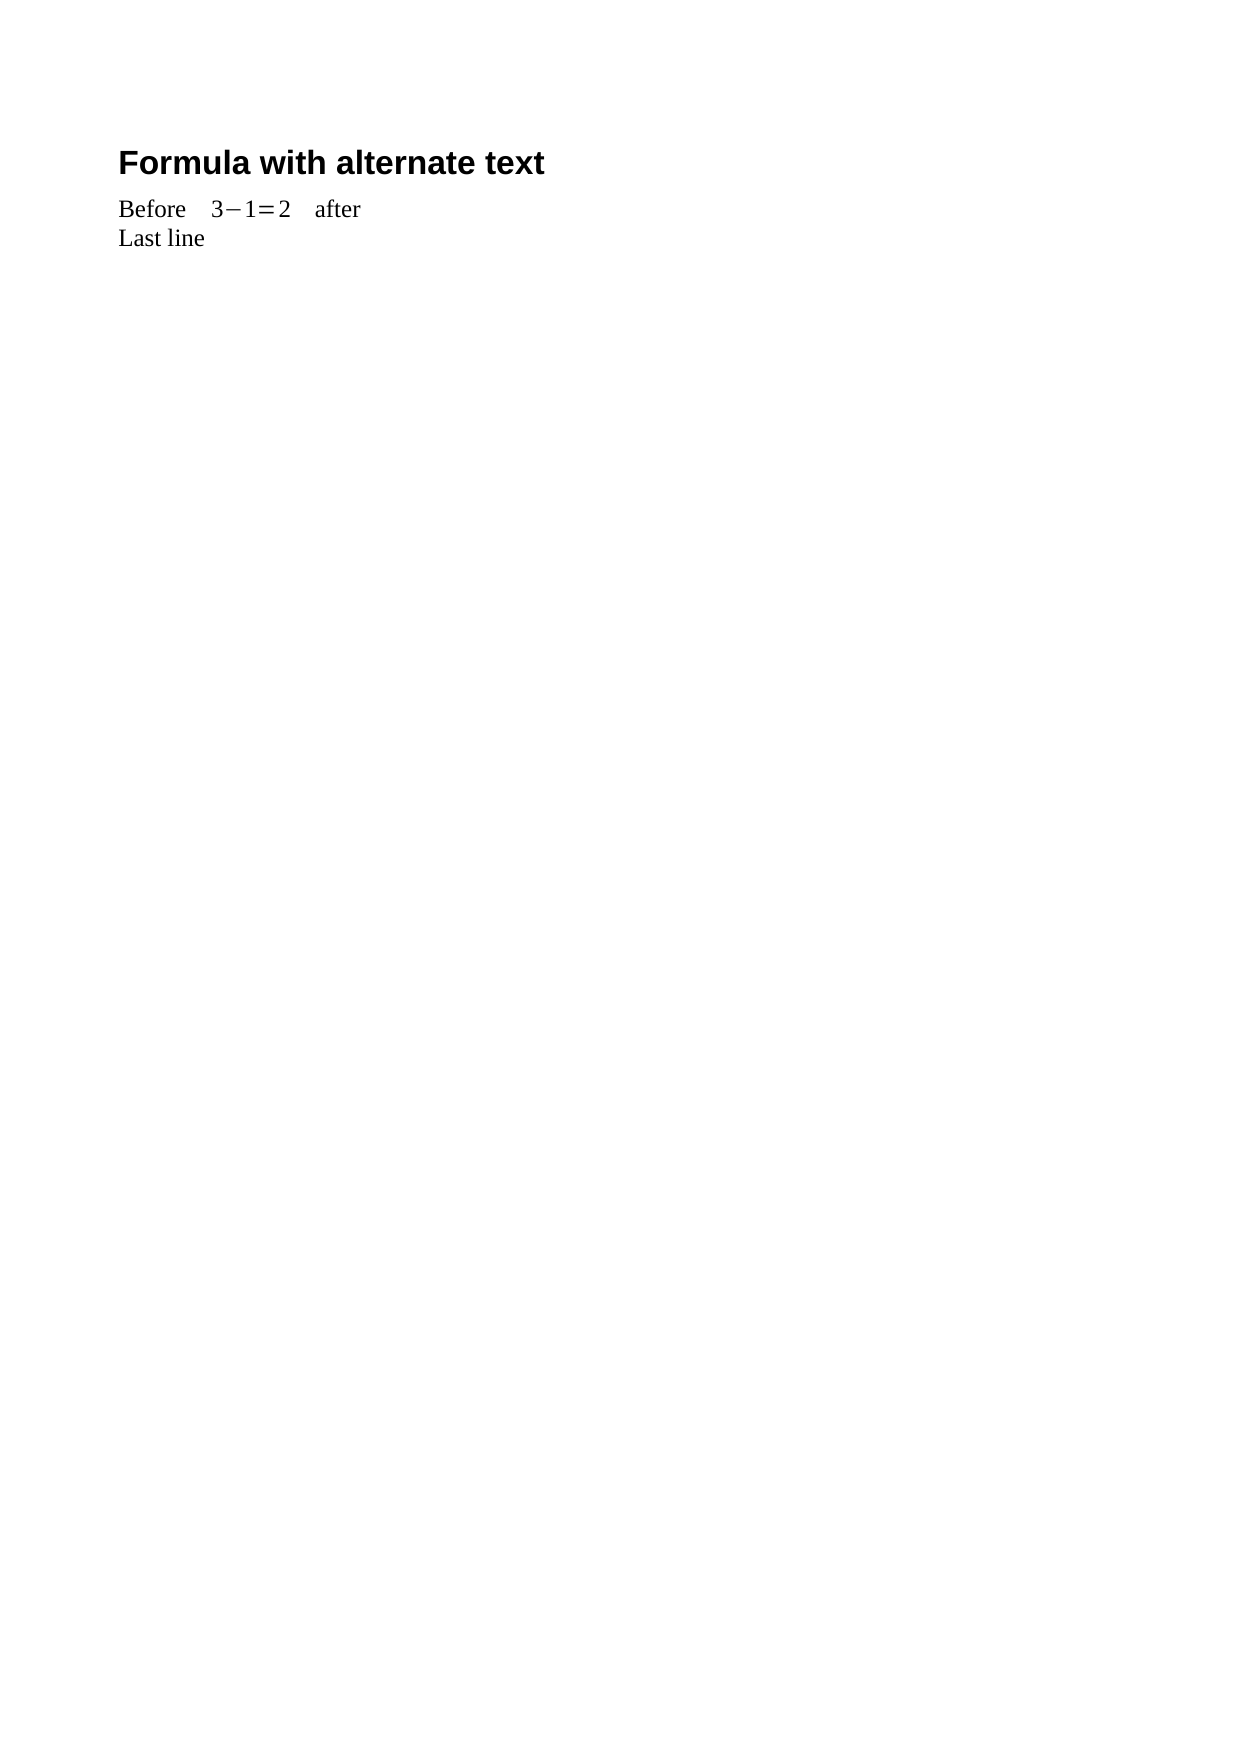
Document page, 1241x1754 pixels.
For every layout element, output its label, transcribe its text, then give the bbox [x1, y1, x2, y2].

subtitle Formula with alternate text [118, 143, 1122, 182]
text Last line [118, 223, 1122, 252]
text Before three minus one equal two after [118, 194, 1122, 223]
